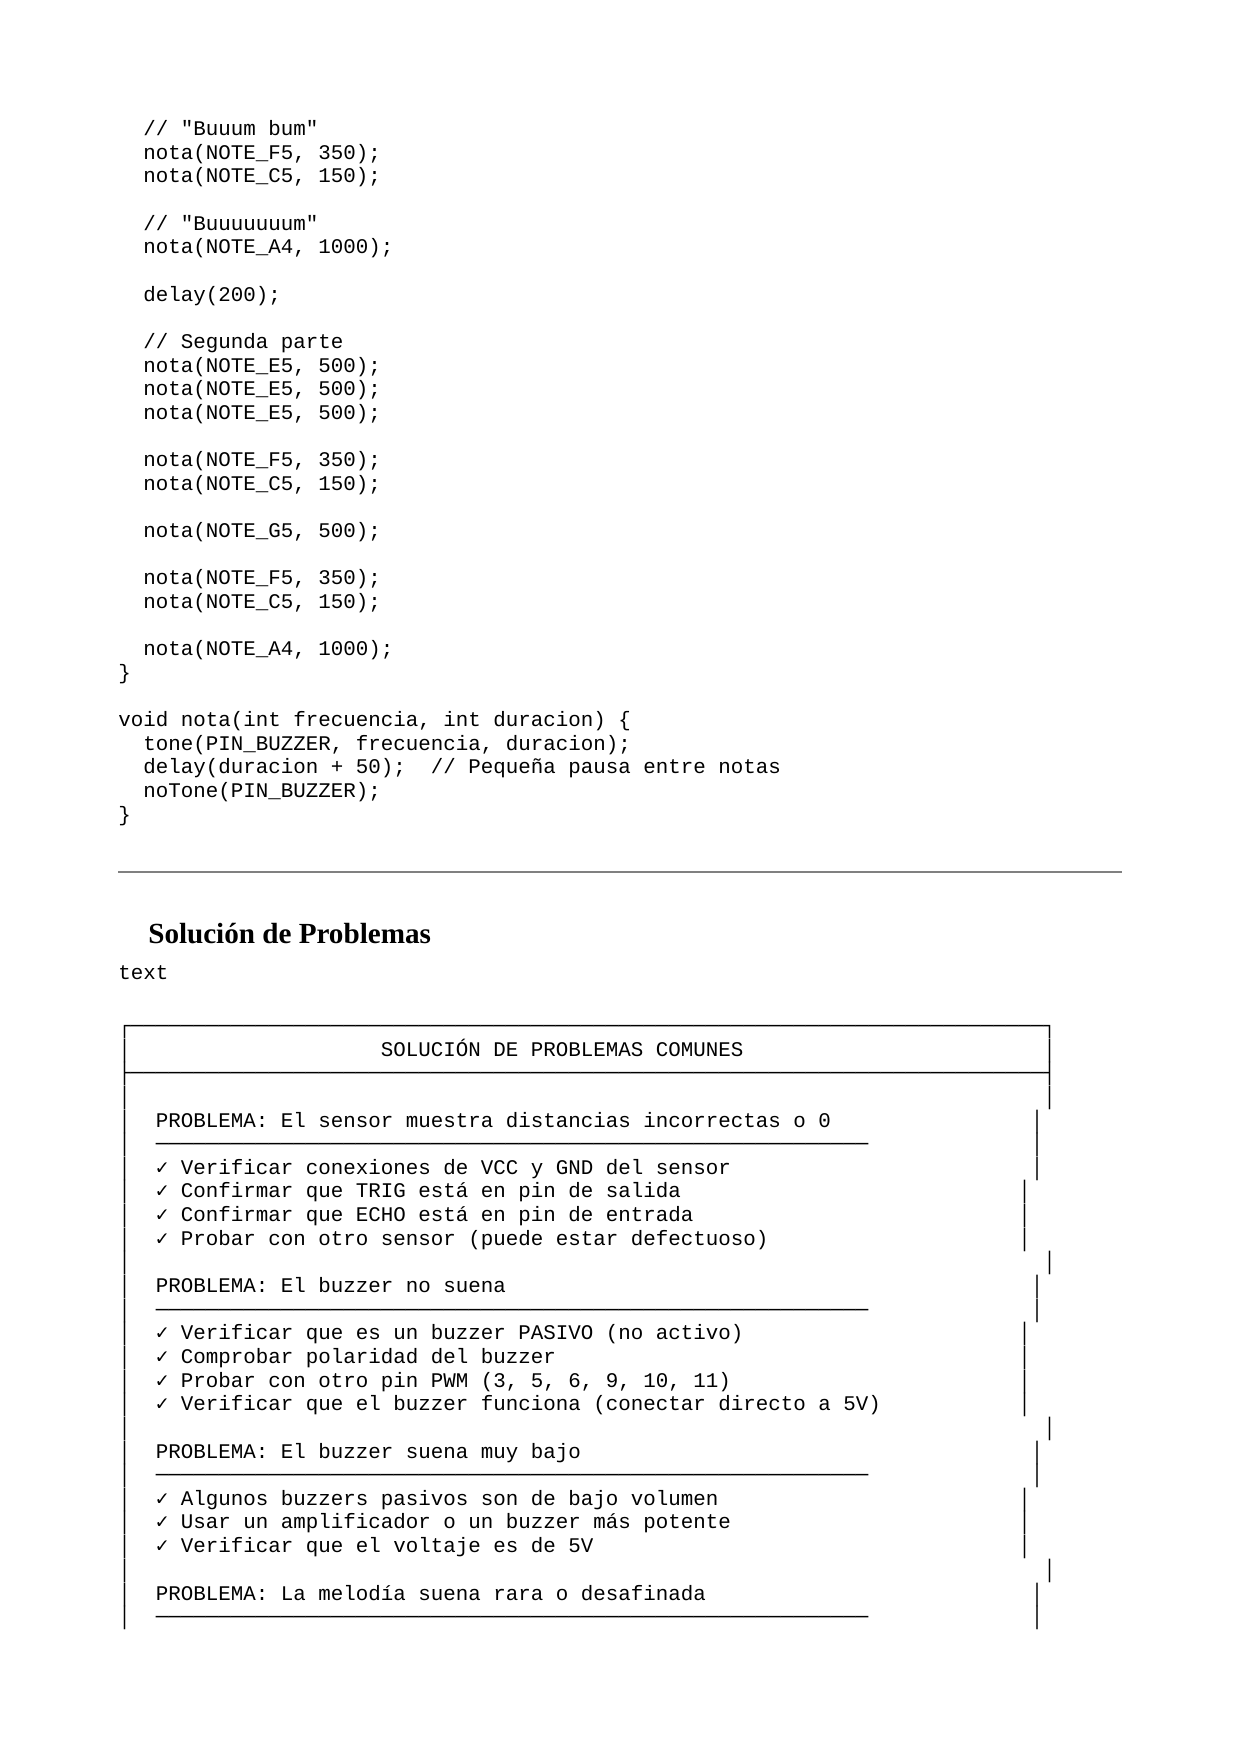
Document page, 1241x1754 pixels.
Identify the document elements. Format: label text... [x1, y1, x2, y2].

text │ ───────────────────────────────────────────────────────── │ [118, 1464, 1122, 1488]
text nota(NOTE_F5, 350); [118, 142, 1122, 165]
text ├─────────────────────────────────────────────────────────────────────────┤ [118, 1062, 1122, 1086]
text │ ✓ Verificar que es un buzzer PASIVO (no activo) │ [118, 1322, 1122, 1346]
text │ ✓ Probar con otro sensor (puede estar defectuoso) │ [125, 1228, 1024, 1251]
text text [118, 962, 1122, 986]
text │ ✓ Probar con otro pin PWM (3, 5, 6, 9, 10, 11) │ [1025, 1370, 1122, 1393]
text │ ✓ Comprobar polaridad del buzzer │ [118, 1346, 1122, 1370]
text noTone(PIN_BUZZER); [118, 780, 1122, 804]
text nota(NOTE_C5, 150); [118, 591, 1122, 615]
text │ PROBLEMA: El buzzer suena muy bajo │ [125, 1441, 1036, 1464]
text ┌─────────────────────────────────────────────────────────────────────────┐ [118, 1015, 1122, 1039]
text nota(NOTE_E5, 500); [118, 402, 1122, 426]
text tone(PIN_BUZZER, frecuencia, duracion); [118, 733, 1122, 757]
text delay(duracion + 50); // Pequeña pausa entre notas [118, 757, 1122, 780]
text │ ───────────────────────────────────────────────────────── │ [125, 1299, 1036, 1322]
text nota(NOTE_G5, 500); [118, 520, 1122, 544]
text │ PROBLEMA: La melodía suena rara o desafinada │ [118, 1582, 1122, 1606]
text │ PROBLEMA: El buzzer suena muy bajo │ [1037, 1441, 1122, 1464]
text │ SOLUCIÓN DE PROBLEMAS COMUNES │ [125, 1039, 1049, 1062]
text nota(NOTE_F5, 350); [118, 567, 1122, 591]
text nota(NOTE_E5, 500); [118, 378, 1122, 402]
text │ │ [118, 1086, 124, 1109]
text │ │ [1050, 1086, 1122, 1109]
text │ ✓ Usar un amplificador o un buzzer más potente │ [118, 1512, 1122, 1535]
text │ ✓ Confirmar que TRIG está en pin de salida │ [118, 1181, 1122, 1204]
text │ │ [118, 1417, 1122, 1441]
text │ ───────────────────────────────────────────────────────── │ [118, 1133, 1122, 1157]
text │ PROBLEMA: El buzzer no suena │ [118, 1275, 1122, 1299]
subtitle 🔧 Solución de Problemas [118, 916, 1122, 949]
text │ ✓ Algunos buzzers pasivos son de bajo volumen │ [1025, 1488, 1122, 1512]
text void nota(int frecuencia, int duracion) { [118, 709, 1122, 733]
text │ ✓ Probar con otro pin PWM (3, 5, 6, 9, 10, 11) │ [125, 1370, 1024, 1393]
text │ │ [125, 1559, 1049, 1582]
text nota(NOTE_E5, 500); [118, 354, 1122, 378]
text // Segunda parte [118, 331, 1122, 354]
text // "Buuuuuuum" [118, 213, 1122, 236]
text │ ✓ Verificar que el buzzer funciona (conectar directo a 5V) │ [118, 1393, 1122, 1417]
text │ ───────────────────────────────────────────────────────── │ [118, 1606, 1122, 1630]
text │ ✓ Verificar que el voltaje es de 5V │ [118, 1535, 1122, 1559]
text │ │ [118, 1559, 124, 1582]
text │ │ [118, 1251, 1122, 1275]
text │ ✓ Verificar conexiones de VCC y GND del sensor │ [125, 1157, 1122, 1181]
text nota(NOTE_F5, 350); [118, 449, 1122, 473]
text │ ───────────────────────────────────────────────────────── │ [1037, 1299, 1122, 1322]
text │ │ [125, 1086, 1049, 1109]
text nota(NOTE_C5, 150); [118, 473, 1122, 496]
text │ ✓ Probar con otro sensor (puede estar defectuoso) │ [1025, 1228, 1122, 1251]
text │ PROBLEMA: El sensor muestra distancias incorrectas o 0 │ [118, 1109, 1122, 1133]
text } [118, 804, 1122, 827]
text nota(NOTE_C5, 150); [118, 165, 1122, 189]
text │ ✓ Confirmar que ECHO está en pin de entrada │ [118, 1204, 1122, 1228]
text │ │ [1050, 1559, 1122, 1582]
text // "Buuum bum" [118, 118, 1122, 142]
text nota(NOTE_A4, 1000); [118, 638, 1122, 662]
text │ SOLUCIÓN DE PROBLEMAS COMUNES │ [1050, 1039, 1122, 1062]
text nota(NOTE_A4, 1000); [118, 236, 1122, 260]
text delay(200); [118, 284, 1122, 307]
text │ ✓ Algunos buzzers pasivos son de bajo volumen │ [125, 1488, 1024, 1512]
text } [118, 662, 1122, 686]
